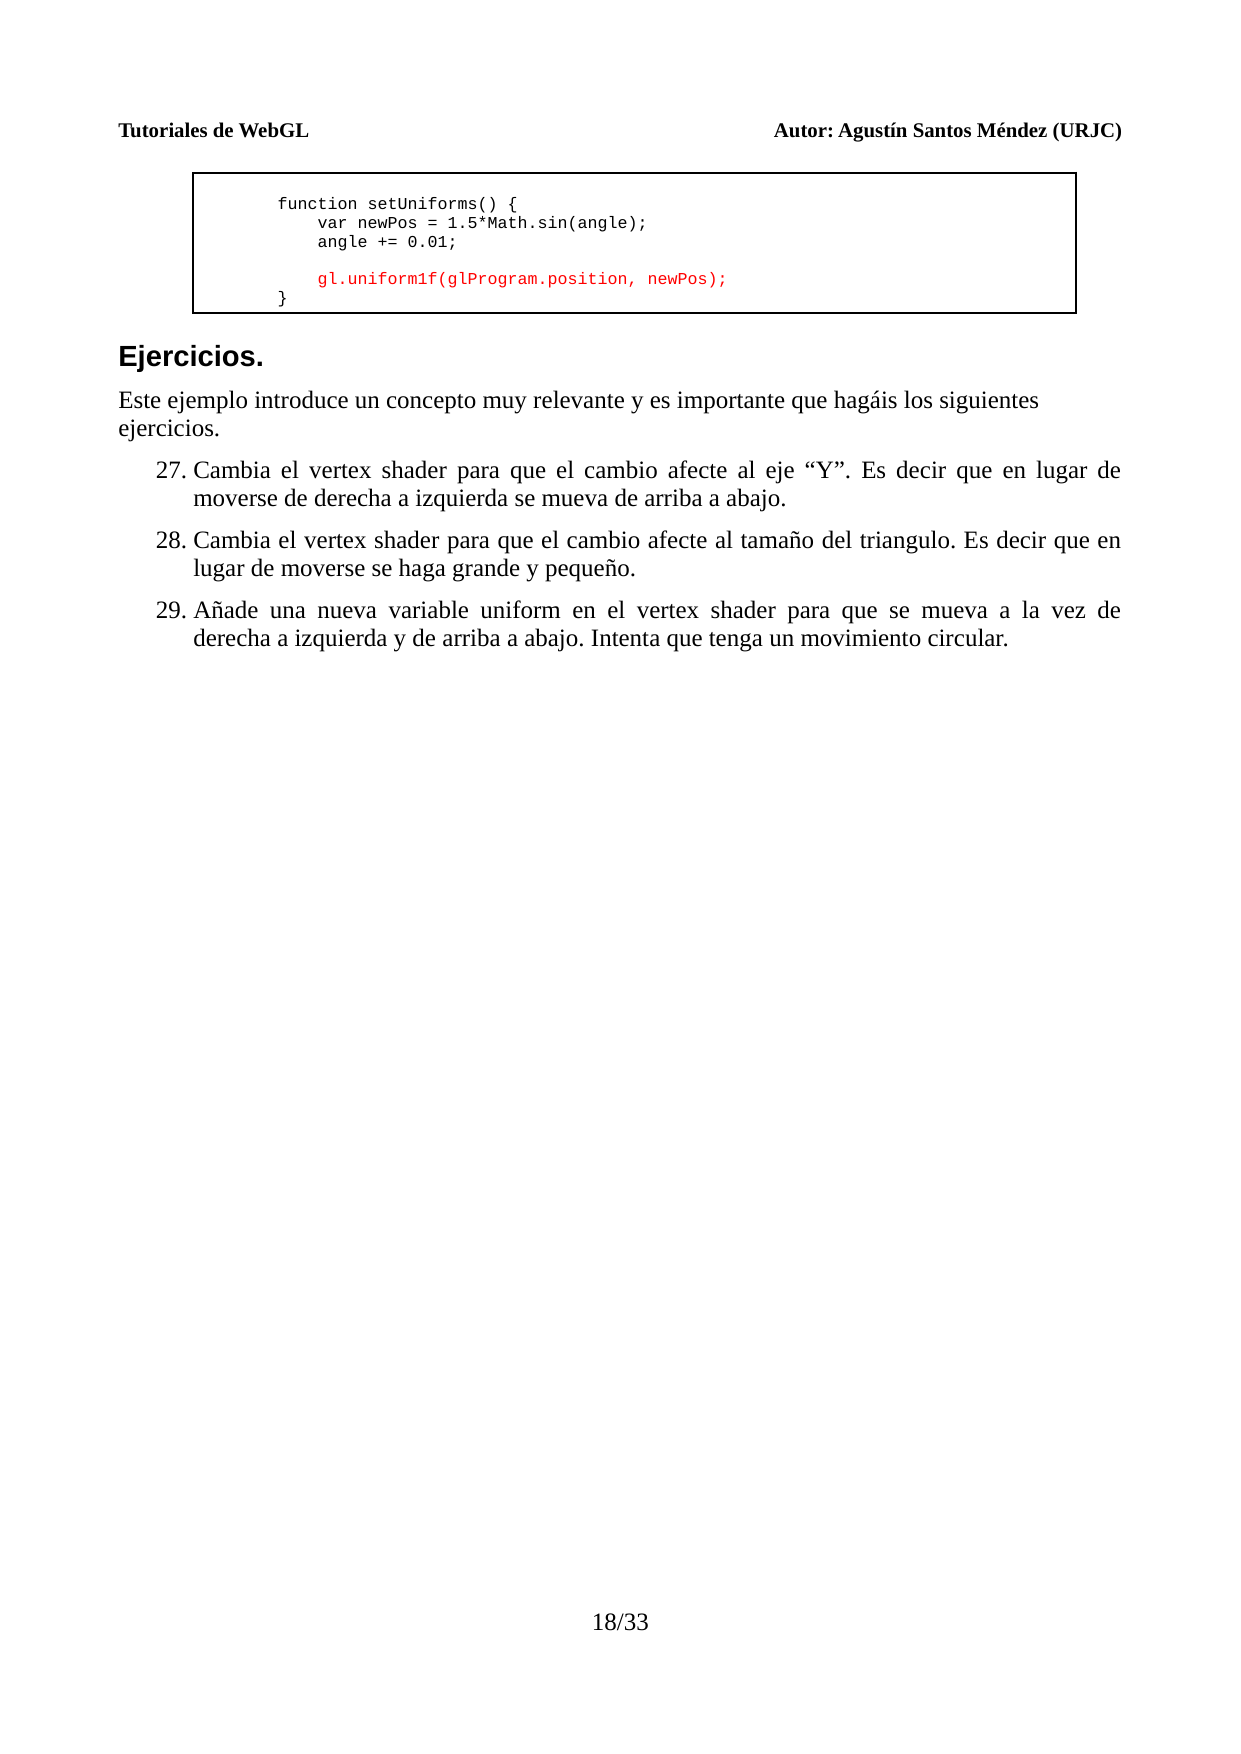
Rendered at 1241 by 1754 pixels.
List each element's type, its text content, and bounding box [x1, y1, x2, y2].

subtitle Ejercicios. [118, 339, 1122, 372]
text function setUniforms() { [194, 191, 1075, 209]
list Cambia el vertex shader para que el cambio afecte al tamaño del triangulo. Es decir que en lugar de moverse se haga grande y pequeño. [156, 525, 1122, 582]
text gl.uniform1f(glProgram.position, newPos); [194, 266, 1075, 285]
list Añade una nueva variable uniform en el vertex shader para que se mueva a la vez de derecha a izquierda y de arriba a abajo. Intenta que tenga un movimiento circular. [156, 595, 1122, 652]
text var newPos = 1.5*Math.sin(angle); [194, 209, 1075, 228]
text } [194, 285, 1075, 312]
text Este ejemplo introduce un concepto muy relevante y es importante que hagáis los siguientes ejercicios. [118, 385, 1122, 442]
text angle += 0.01; [194, 228, 1075, 252]
list Cambia el vertex shader para que el cambio afecte al eje “Y”. Es decir que en lugar de moverse de derecha a izquierda se mueva de arriba a abajo. [156, 455, 1122, 512]
